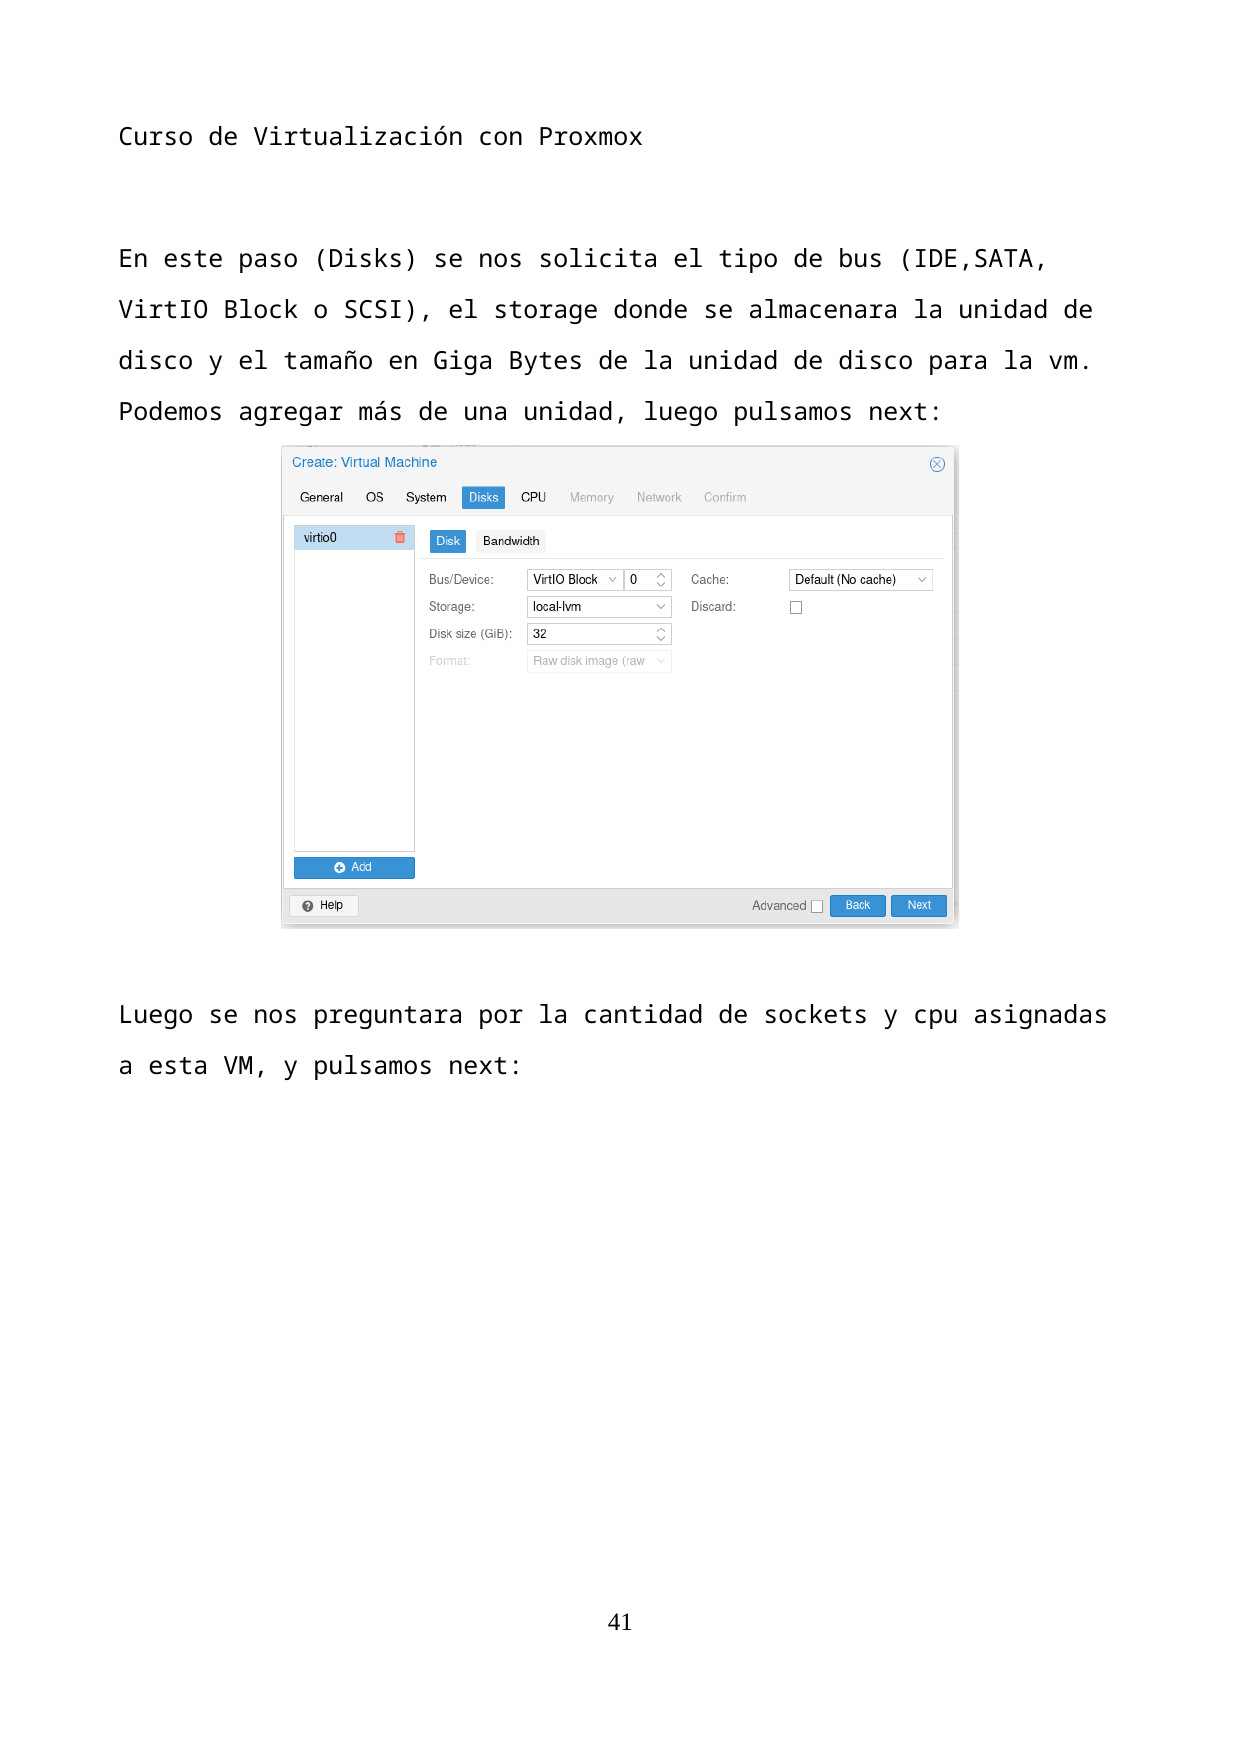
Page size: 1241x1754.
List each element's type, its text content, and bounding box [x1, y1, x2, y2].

picture [281, 445, 960, 929]
text Luego se nos preguntara por la cantidad de sockets y cpu asignadas a esta VM, y pulsamos next: [118, 996, 1122, 1082]
text En este paso (Disks) se nos solicita el tipo de bus (IDE,SATA, VirtIO Block o SCSI), el storage donde se almacenara la unidad de disco y el tamaño en Giga Bytes de la unidad de disco para la vm. Podemos agregar más de una unidad, luego pulsamos next: [118, 241, 1122, 428]
